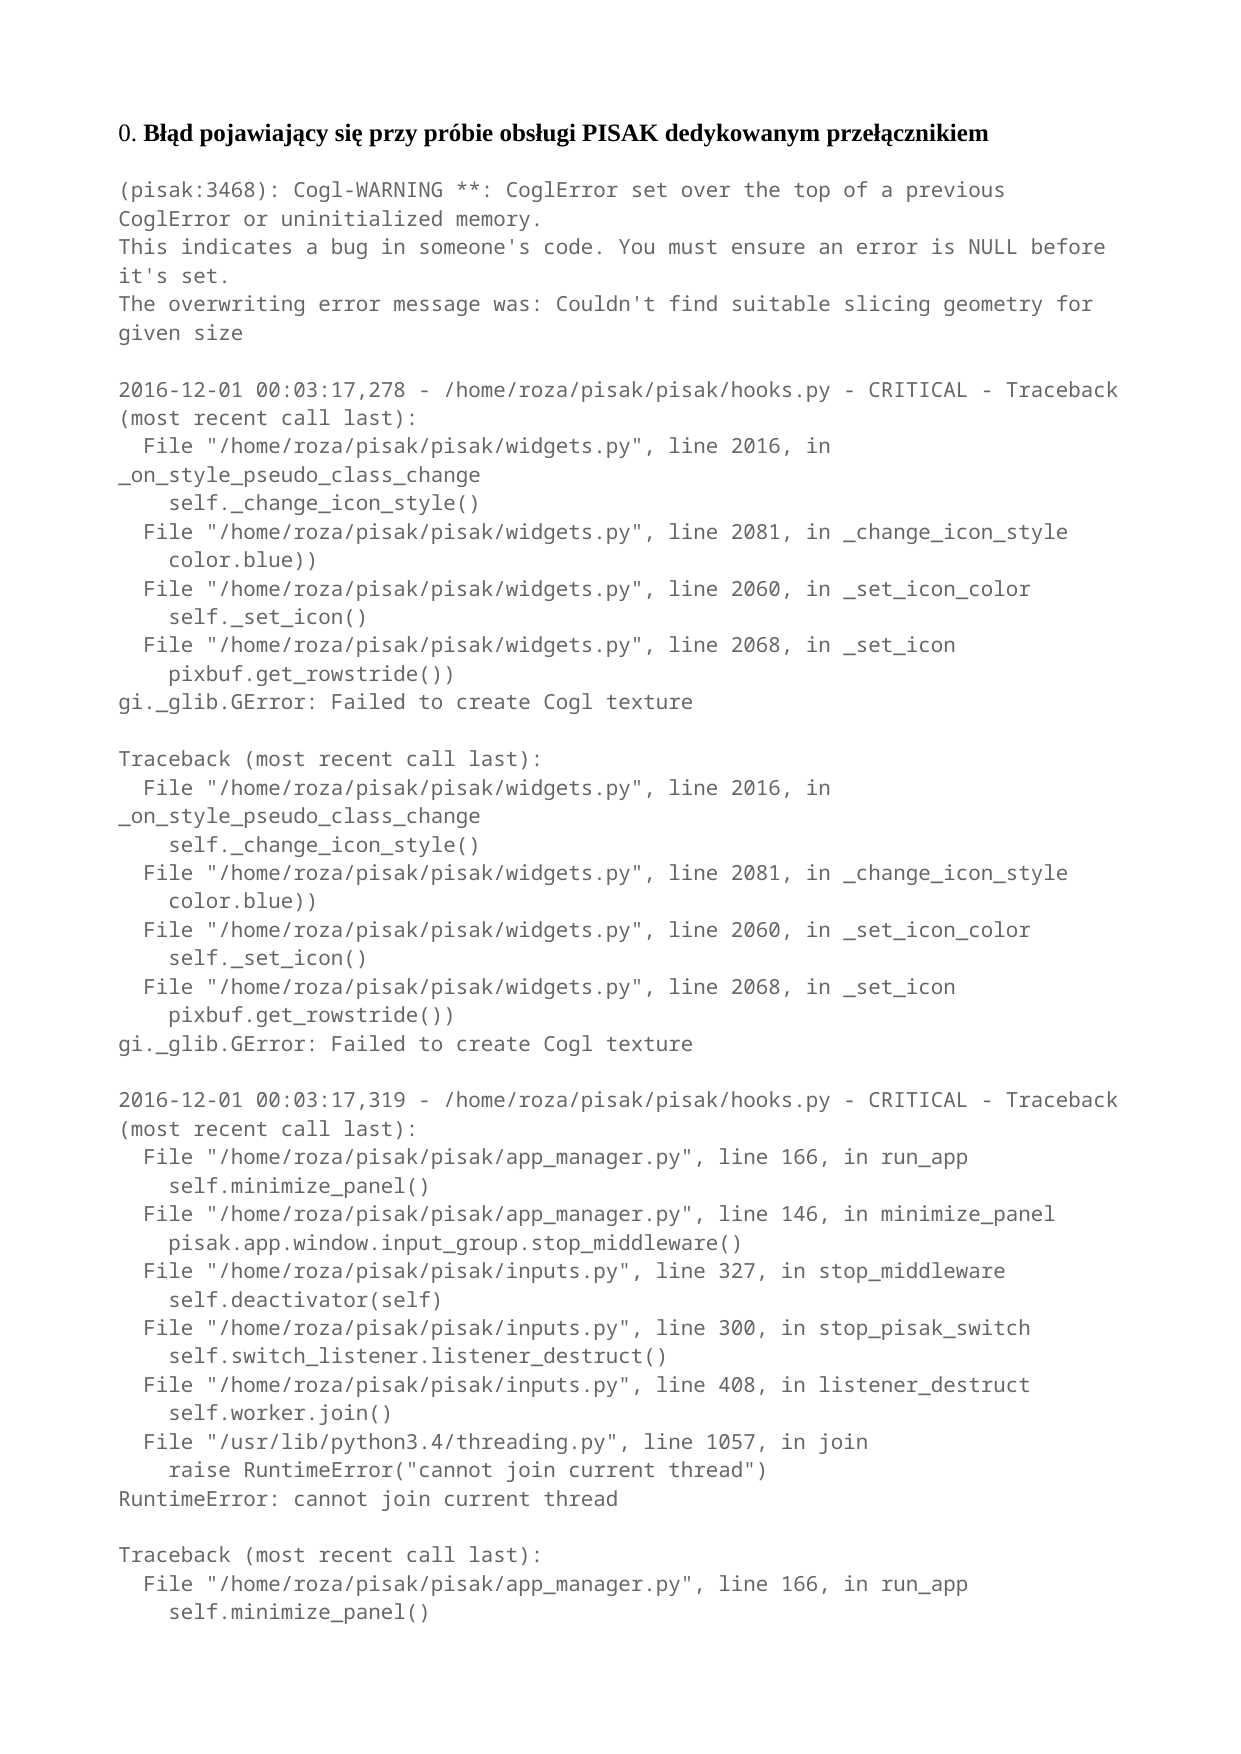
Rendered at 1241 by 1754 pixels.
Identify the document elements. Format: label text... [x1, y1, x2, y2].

text self.worker.join() [118, 1398, 1122, 1427]
text Traceback (most recent call last): [118, 744, 1122, 773]
text The overwriting error message was: Couldn't find suitable slicing geometry for given size [118, 289, 1122, 346]
text File "/home/roza/pisak/pisak/inputs.py", line 327, in stop_middleware [118, 1256, 1122, 1285]
text self.minimize_panel() [118, 1597, 1122, 1626]
text File "/home/roza/pisak/pisak/widgets.py", line 2016, in _on_style_pseudo_class_change [118, 773, 1122, 830]
text raise RuntimeError("cannot join current thread") [118, 1455, 1122, 1484]
text gi._glib.GError: Failed to create Cogl texture [118, 687, 1122, 716]
text File "/home/roza/pisak/pisak/widgets.py", line 2068, in _set_icon [118, 631, 1122, 659]
text 2016-12-01 00:03:17,278 - /home/roza/pisak/pisak/hooks.py - CRITICAL - Traceback (most recent call last): [118, 375, 1122, 432]
text (pisak:3468): Cogl-WARNING **: CoglError set over the top of a previous CoglError or uninitialized memory. [118, 176, 1122, 232]
text gi._glib.GError: Failed to create Cogl texture [118, 1029, 1122, 1057]
text File "/home/roza/pisak/pisak/widgets.py", line 2081, in _change_icon_style [118, 858, 1122, 887]
text self._set_icon() [118, 602, 1122, 631]
text pisak.app.window.input_group.stop_middleware() [118, 1228, 1122, 1256]
text Traceback (most recent call last): [118, 1541, 1122, 1569]
text File "/home/roza/pisak/pisak/widgets.py", line 2060, in _set_icon_color [118, 915, 1122, 943]
text pixbuf.get_rowstride()) [118, 659, 1122, 687]
text self._change_icon_style() [118, 488, 1122, 517]
text pixbuf.get_rowstride()) [118, 1000, 1122, 1029]
text self.switch_listener.listener_destruct() [118, 1342, 1122, 1370]
text File "/home/roza/pisak/pisak/app_manager.py", line 166, in run_app [118, 1569, 1122, 1597]
text RuntimeError: cannot join current thread [118, 1484, 1122, 1512]
text File "/home/roza/pisak/pisak/widgets.py", line 2060, in _set_icon_color [118, 574, 1122, 602]
text File "/home/roza/pisak/pisak/widgets.py", line 2081, in _change_icon_style [118, 517, 1122, 545]
text self._set_icon() [118, 943, 1122, 972]
text File "/home/roza/pisak/pisak/inputs.py", line 300, in stop_pisak_switch [118, 1313, 1122, 1342]
text self.minimize_panel() [118, 1171, 1122, 1199]
text File "/home/roza/pisak/pisak/inputs.py", line 408, in listener_destruct [118, 1370, 1122, 1398]
text self._change_icon_style() [118, 830, 1122, 858]
text File "/home/roza/pisak/pisak/app_manager.py", line 146, in minimize_panel [118, 1199, 1122, 1228]
text color.blue)) [118, 887, 1122, 915]
text This indicates a bug in someone's code. You must ensure an error is NULL before it's set. [118, 232, 1122, 289]
text self.deactivator(self) [118, 1285, 1122, 1313]
text File "/home/roza/pisak/pisak/app_manager.py", line 166, in run_app [118, 1142, 1122, 1171]
text File "/usr/lib/python3.4/threading.py", line 1057, in join [118, 1427, 1122, 1455]
text color.blue)) [118, 545, 1122, 574]
text 0. Błąd pojawiający się przy próbie obsługi PISAK dedykowanym przełącznikiem [118, 118, 1122, 147]
text File "/home/roza/pisak/pisak/widgets.py", line 2016, in _on_style_pseudo_class_change [118, 432, 1122, 488]
text 2016-12-01 00:03:17,319 - /home/roza/pisak/pisak/hooks.py - CRITICAL - Traceback (most recent call last): [118, 1086, 1122, 1142]
text File "/home/roza/pisak/pisak/widgets.py", line 2068, in _set_icon [118, 972, 1122, 1000]
